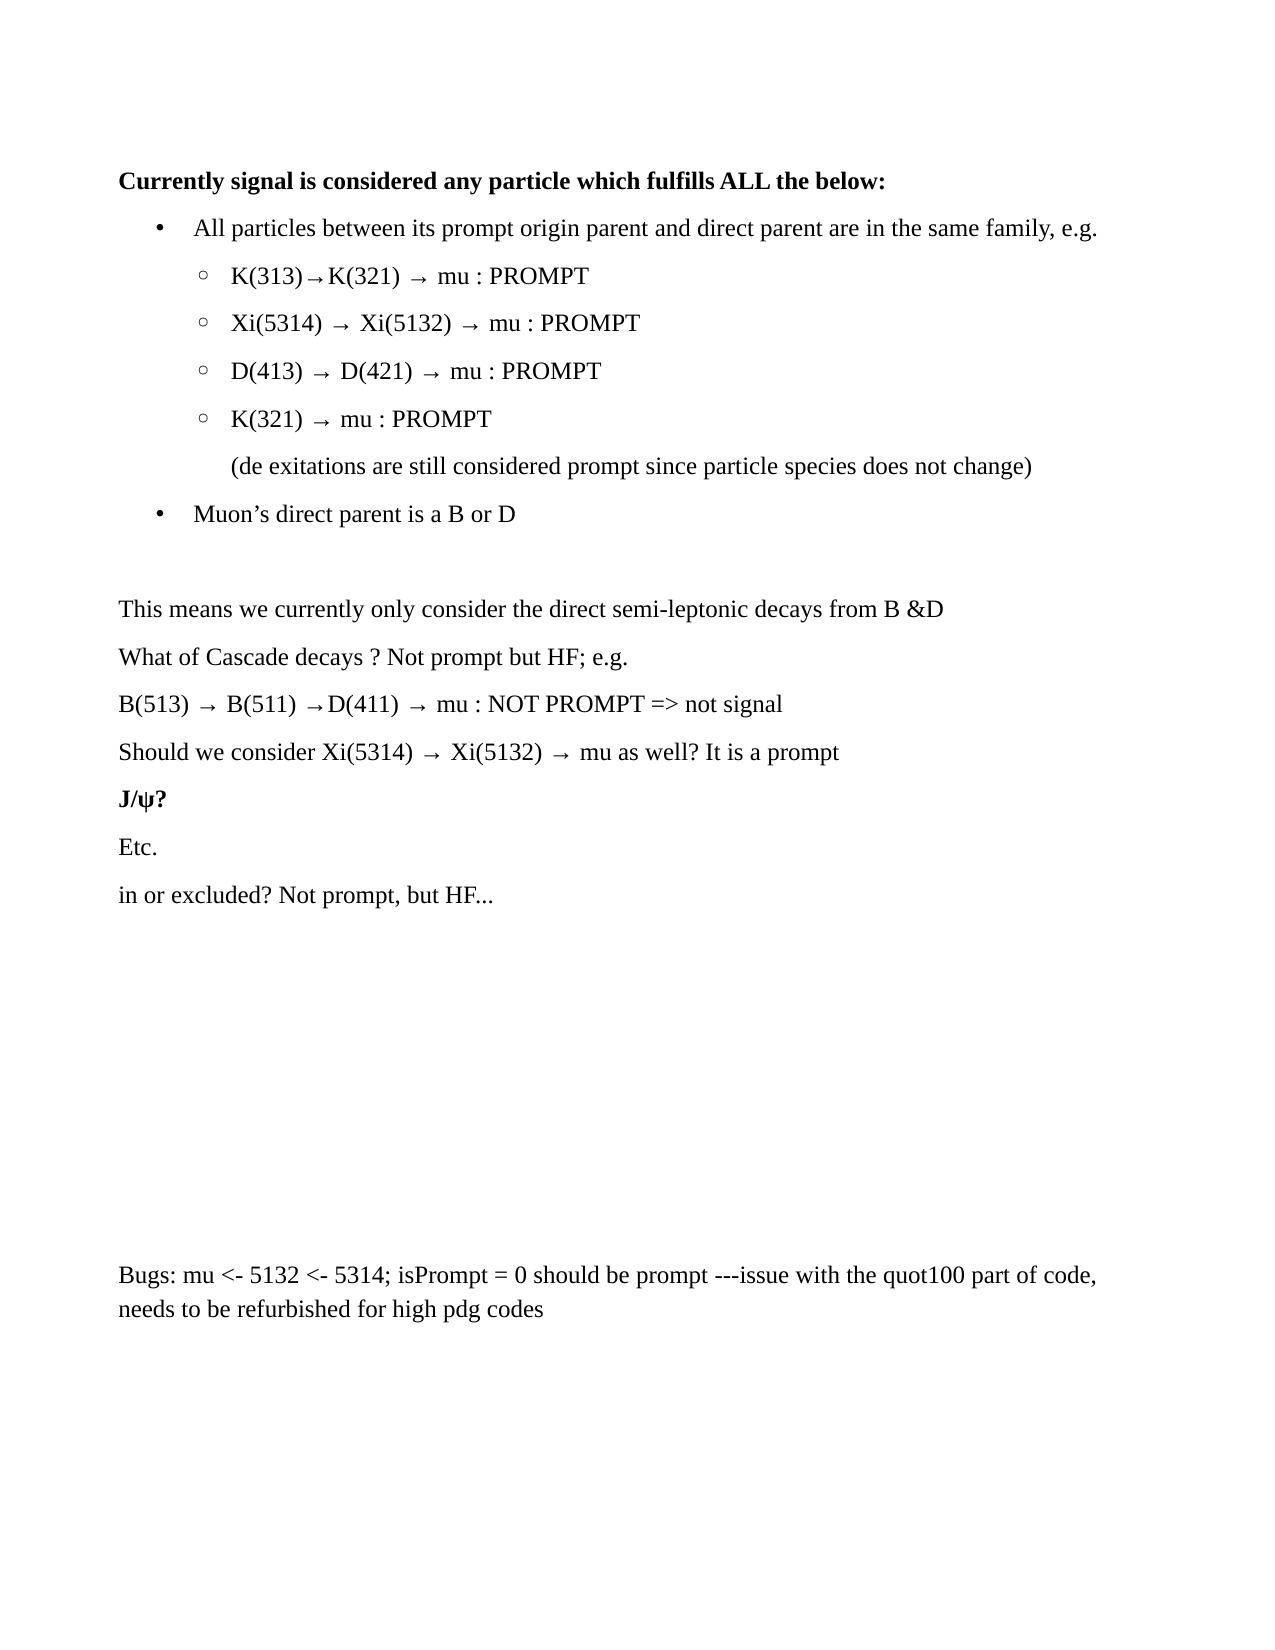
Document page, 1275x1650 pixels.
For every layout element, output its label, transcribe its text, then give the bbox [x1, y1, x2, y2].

text in or excluded? Not prompt, but HF... [118, 880, 1157, 908]
text Should we consider Xi(5314) → Xi(5132) → mu as well? It is a prompt [118, 737, 1157, 766]
text Bugs: mu <- 5132 <- 5314; isPrompt = 0 should be prompt ---issue with the quot100 part of code, needs to be refurbished for high pdg codes [118, 1261, 1157, 1322]
list (de exitations are still considered prompt since particle species does not change) [193, 451, 1157, 480]
list Xi(5314) → Xi(5132) → mu : PROMPT [193, 308, 1157, 337]
text B(513) → B(511) →D(411) → mu : NOT PROMPT => not signal [118, 689, 1157, 718]
text This means we currently only consider the direct semi-leptonic decays from B &D [118, 594, 1157, 623]
text What of Cascade decays ? Not prompt but HF; e.g. [118, 642, 1157, 671]
list Muon’s direct parent is a B or D [156, 499, 1157, 528]
list K(313)→K(321) → mu : PROMPT [193, 261, 1157, 290]
list K(321) → mu : PROMPT [193, 404, 1157, 432]
list D(413) → D(421) → mu : PROMPT [193, 356, 1157, 385]
text J/ψ? [118, 784, 1157, 813]
text Currently signal is considered any particle which fulfills ALL the below: [118, 166, 1157, 194]
text Etc. [118, 832, 1157, 861]
list All particles between its prompt origin parent and direct parent are in the same family, e.g. [156, 213, 1157, 242]
